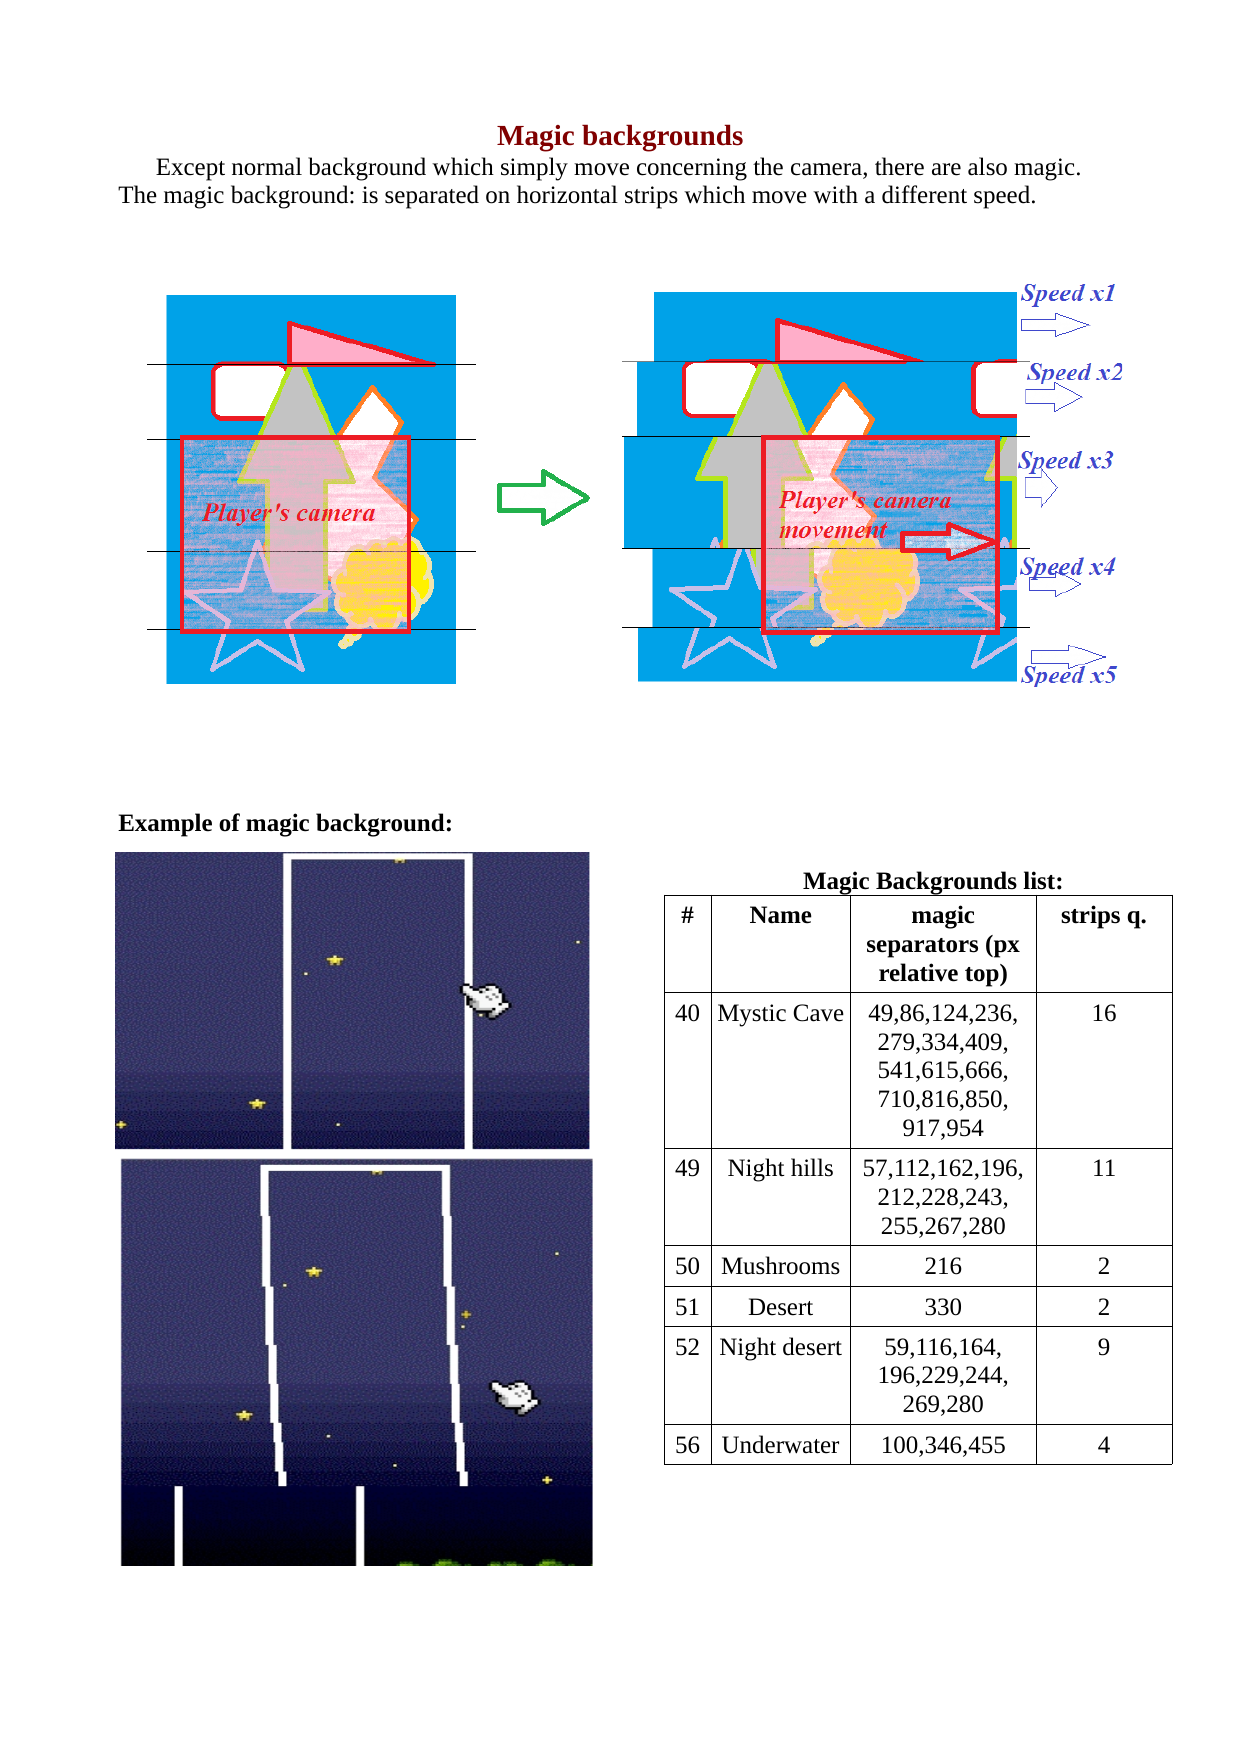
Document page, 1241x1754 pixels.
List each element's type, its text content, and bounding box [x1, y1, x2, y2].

table_header magic separators (px relative top) [851, 896, 1036, 992]
table_cell Night hills [712, 1149, 850, 1245]
table_cell 2 [1037, 1246, 1172, 1286]
table_cell 56 [665, 1425, 711, 1464]
table_cell 16 [1037, 993, 1172, 1148]
table_cell 216 [851, 1246, 1036, 1286]
table_cell 49,86,124,236, 279,334,409, 541,615,666, 710,816,850, 917,954 [851, 993, 1036, 1148]
text Except normal background which simply move concerning the camera, there are also magic. The magic background: is separated on horizontal strips which move with a different speed. [118, 152, 1122, 209]
table_cell Desert [712, 1287, 850, 1326]
table_cell 11 [1037, 1149, 1172, 1245]
table_cell 50 [665, 1246, 711, 1286]
table_header strips q. [1037, 896, 1172, 992]
table_cell 49 [665, 1149, 711, 1245]
table_cell 330 [851, 1287, 1036, 1326]
text Example of magic background: [118, 808, 1122, 837]
table_cell Mystic Cave [712, 993, 850, 1148]
table_cell 51 [665, 1287, 711, 1326]
table_cell 100,346,455 [851, 1425, 1036, 1464]
table_header # [665, 896, 711, 992]
text Magic Backgrounds list: [744, 866, 1122, 894]
table_cell Night desert [712, 1327, 850, 1424]
table_cell 59,116,164, 196,229,244, 269,280 [851, 1327, 1036, 1424]
table_cell 2 [1037, 1287, 1172, 1326]
table_cell Mushrooms [712, 1246, 850, 1286]
table_cell Underwater [712, 1425, 850, 1464]
text Magic backgrounds [118, 118, 1122, 152]
table_cell 40 [665, 993, 711, 1148]
table_header Name [712, 896, 850, 992]
table_cell 4 [1037, 1425, 1172, 1464]
table_cell 57,112,162,196, 212,228,243, 255,267,280 [851, 1149, 1036, 1245]
table_cell 52 [665, 1327, 711, 1424]
table_cell 9 [1037, 1327, 1172, 1424]
